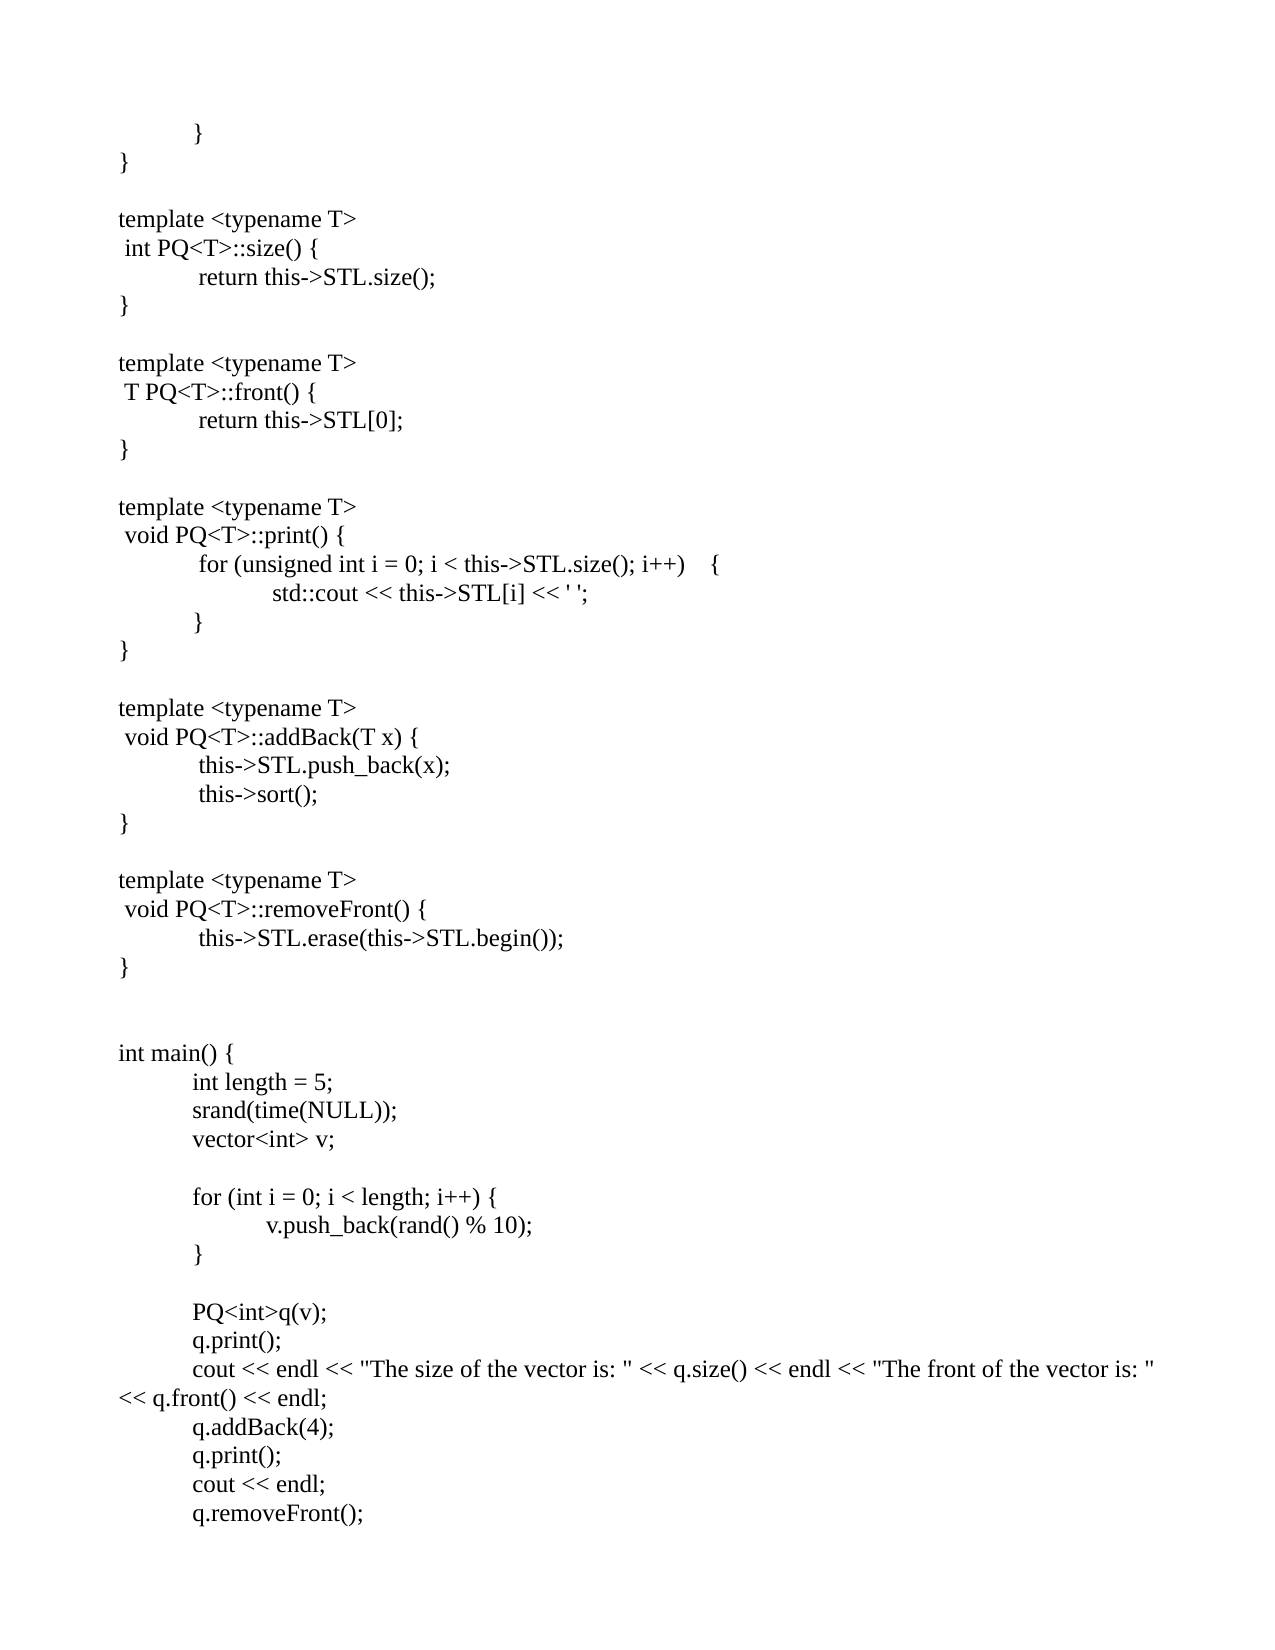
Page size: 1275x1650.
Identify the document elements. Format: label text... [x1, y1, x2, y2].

text } [118, 607, 1157, 636]
text } [118, 952, 1157, 981]
text T PQ<T>::front() { [118, 377, 1157, 406]
text return this->STL[0]; [118, 406, 1157, 434]
text v.push_back(rand() % 10); [118, 1211, 1157, 1239]
text this->sort(); [118, 779, 1157, 808]
text q.addBack(4); [118, 1412, 1157, 1441]
text } [118, 147, 1157, 176]
text } [118, 636, 1157, 664]
text int length = 5; [118, 1067, 1157, 1096]
text q.removeFront(); [118, 1498, 1157, 1527]
text } [118, 808, 1157, 837]
text } [118, 1239, 1157, 1268]
text template <typename T> [118, 348, 1157, 377]
text return this->STL.size(); [118, 262, 1157, 291]
text int PQ<T>::size() { [118, 233, 1157, 262]
text for (int i = 0; i < length; i++) { [118, 1182, 1157, 1211]
text template <typename T> [118, 693, 1157, 722]
text PQ<int>q(v); [118, 1297, 1157, 1326]
text this->STL.push_back(x); [118, 751, 1157, 779]
text q.print(); [118, 1326, 1157, 1354]
text template <typename T> [118, 866, 1157, 894]
text srand(time(NULL)); [118, 1096, 1157, 1124]
text } [118, 118, 1157, 147]
text template <typename T> [118, 492, 1157, 521]
text vector<int> v; [118, 1124, 1157, 1153]
text void PQ<T>::print() { [118, 521, 1157, 549]
text template <typename T> [118, 204, 1157, 233]
text cout << endl; [118, 1469, 1157, 1498]
text } [118, 434, 1157, 463]
text cout << endl << "The size of the vector is: " << q.size() << endl << "The front of the vector is: " << q.front() << endl; [118, 1354, 1157, 1412]
text int main() { [118, 1038, 1157, 1067]
text } [118, 291, 1157, 319]
text std::cout << this->STL[i] << ' '; [118, 578, 1157, 607]
text q.print(); [118, 1441, 1157, 1469]
text for (unsigned int i = 0; i < this->STL.size(); i++) { [118, 549, 1157, 578]
text void PQ<T>::removeFront() { [118, 894, 1157, 923]
text this->STL.erase(this->STL.begin()); [118, 923, 1157, 952]
text void PQ<T>::addBack(T x) { [118, 722, 1157, 751]
